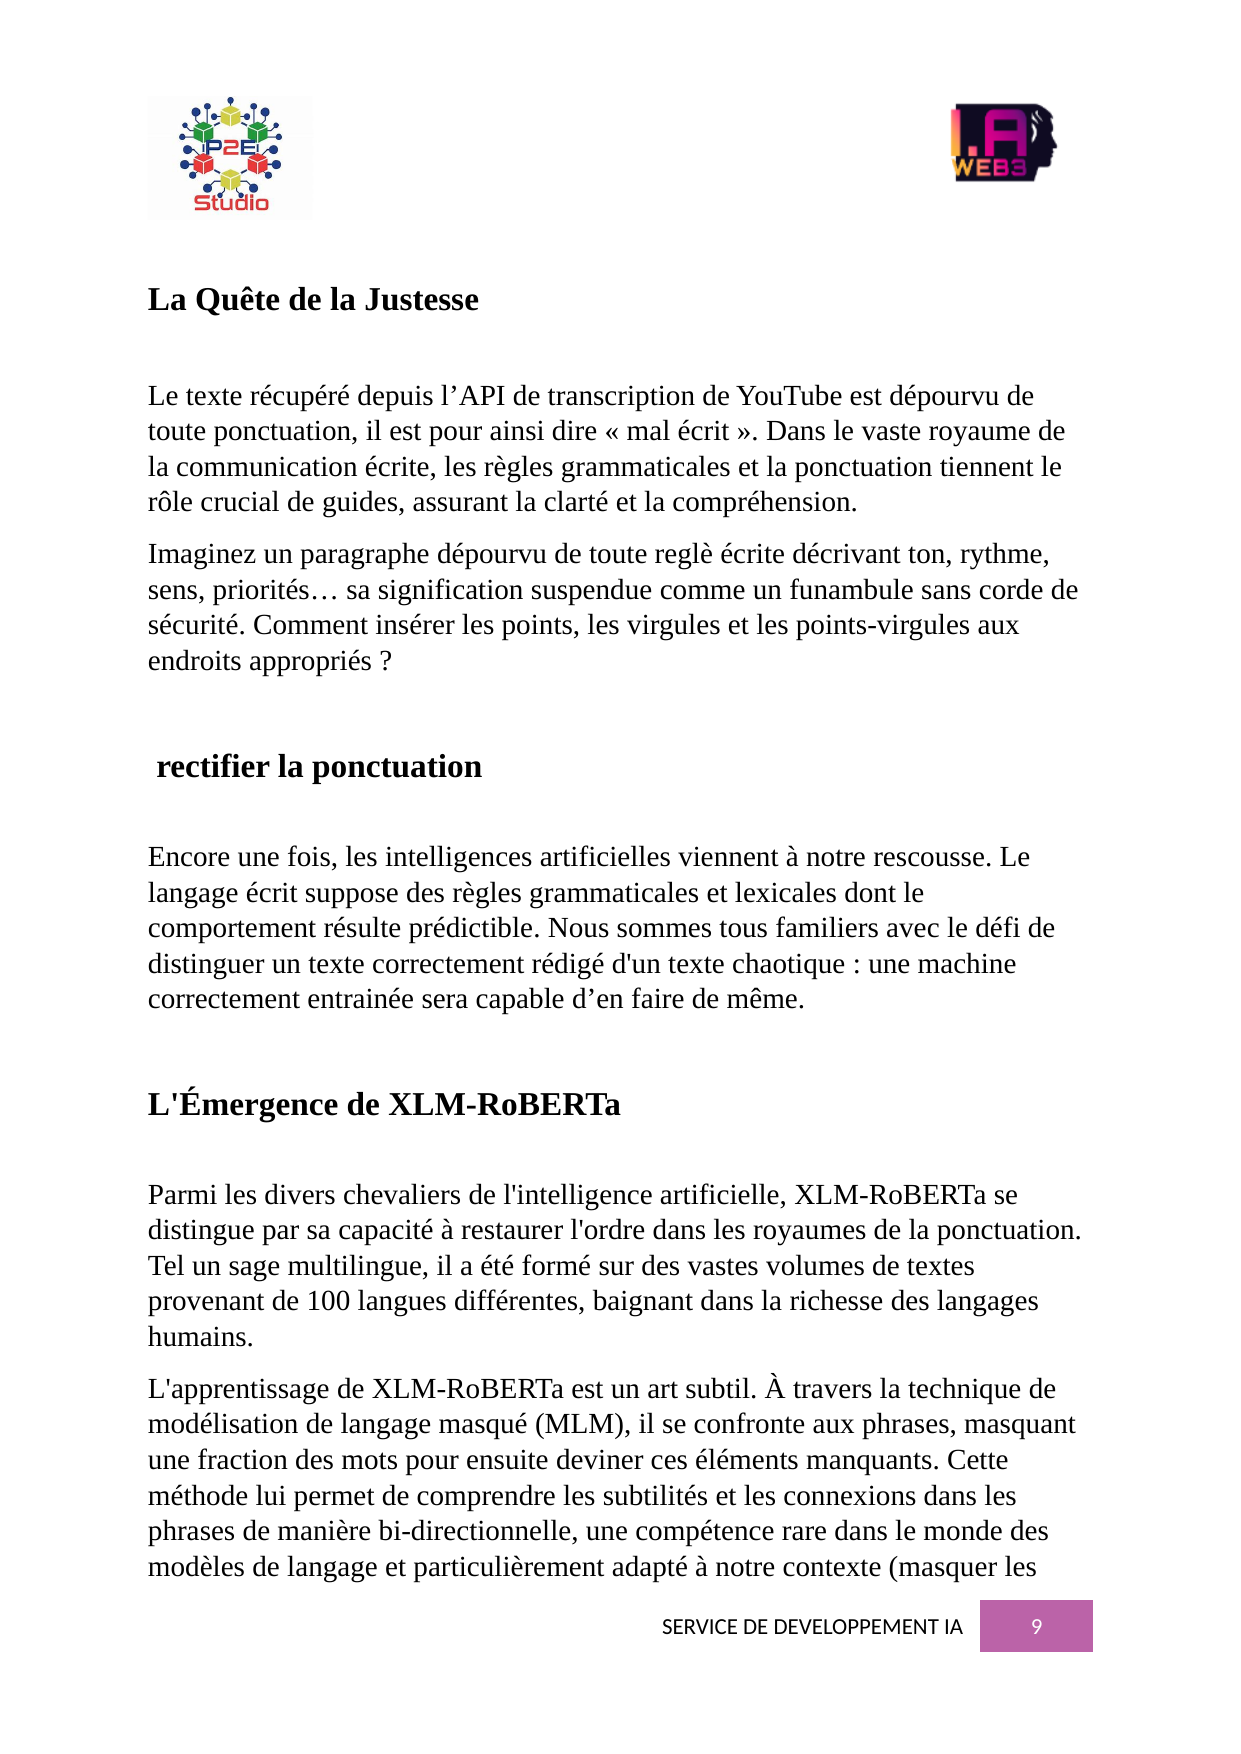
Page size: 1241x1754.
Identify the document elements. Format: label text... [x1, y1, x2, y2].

text Parmi les divers chevaliers de l'intelligence artificielle, XLM-RoBERTa se distingue par sa capacité à restaurer l'ordre dans les royaumes de la ponctuation. Tel un sage multilingue, il a été formé sur des vastes volumes de textes provenant de 100 langues différentes, baignant dans la richesse des langages humains. [148, 1177, 1093, 1352]
subtitle L'Émergence de XLM-RoBERTa [148, 1084, 1093, 1122]
text L'apprentissage de XLM-RoBERTa est un art subtil. À travers la technique de modélisation de langage masqué (MLM), il se confronte aux phrases, masquant une fraction des mots pour ensuite deviner ces éléments manquants. Cette méthode lui permet de comprendre les subtilités et les connexions dans les phrases de manière bi-directionnelle, une compétence rare dans le monde des modèles de langage et particulièrement adapté à notre contexte (masquer les [148, 1371, 1093, 1582]
text Encore une fois, les intelligences artificielles viennent à notre rescousse. Le langage écrit suppose des règles grammaticales et lexicales dont le comportement résulte prédictible. Nous sommes tous familiers avec le défi de distinguer un texte correctement rédigé d'un texte chaotique : une machine correctement entrainée sera capable d’en faire de même. [148, 839, 1093, 1015]
text Le texte récupéré depuis l’API de transcription de YouTube est dépourvu de toute ponctuation, il est pour ainsi dire « mal écrit ». Dans le vaste royaume de la communication écrite, les règles grammaticales et la ponctuation tiennent le rôle crucial de guides, assurant la clarté et la compréhension. [148, 378, 1093, 518]
subtitle La Quête de la Justesse [148, 280, 1093, 318]
subtitle rectifier la ponctuation [148, 746, 1093, 785]
text Imaginez un paragraphe dépourvu de toute reglè écrite décrivant ton, rythme, sens, priorités… sa signification suspendue comme un funambule sans corde de sécurité. Comment insérer les points, les virgules et les points-virgules aux endroits appropriés ? [148, 536, 1093, 676]
